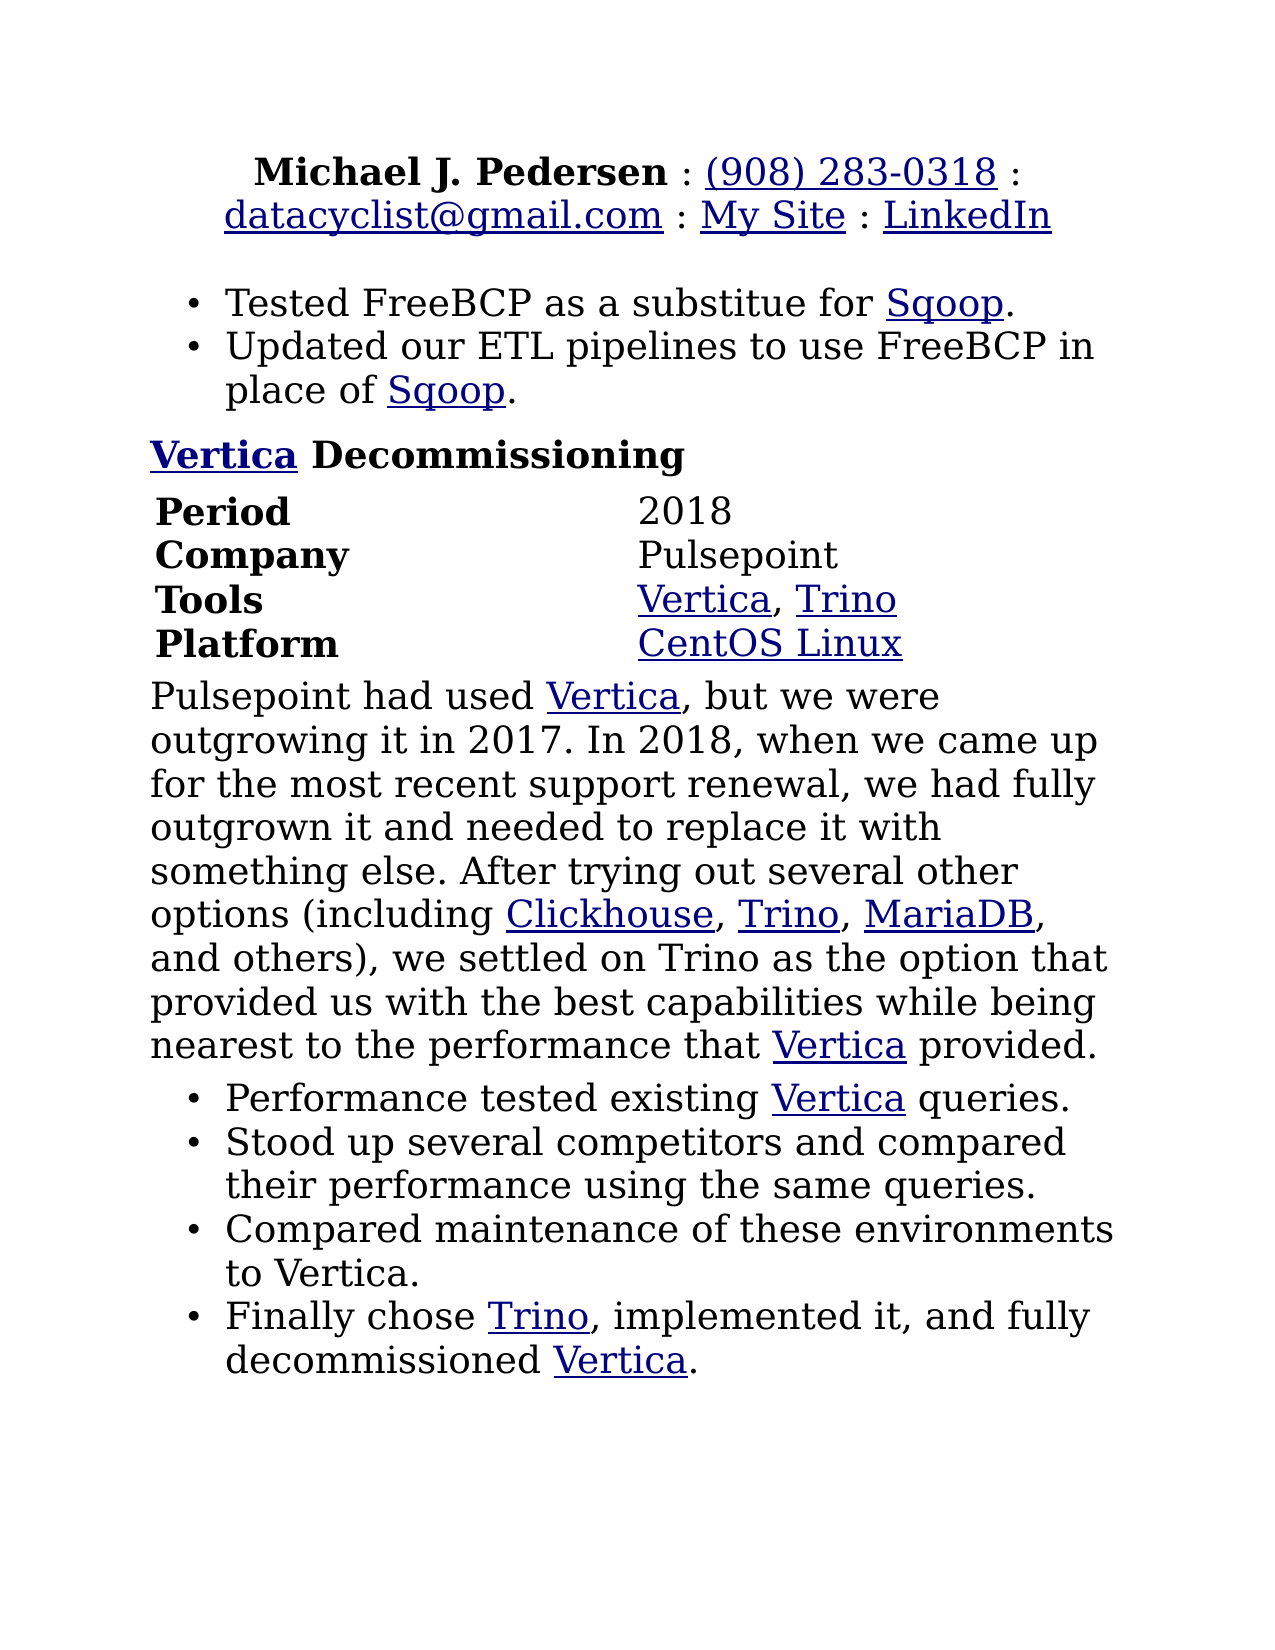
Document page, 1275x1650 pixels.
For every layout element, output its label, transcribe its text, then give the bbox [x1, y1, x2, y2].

list Stood up several competitors and compared their performance using the same queries. [187, 1120, 1125, 1208]
subtitle Vertica Decommissioning [150, 433, 1125, 477]
table_header 2018 [638, 490, 1125, 534]
table_cell Company [150, 534, 637, 578]
table_cell CentOS Linux [638, 622, 1125, 666]
table_cell Platform [150, 622, 637, 666]
list Performance tested existing Vertica queries. [187, 1077, 1125, 1120]
list Finally chose Trino, implemented it, and fully decommissioned Vertica. [187, 1295, 1125, 1382]
table_cell Tools [150, 578, 637, 622]
list Updated our ETL pipelines to use FreeBCP in place of Sqoop. [187, 325, 1125, 412]
list Compared maintenance of these environments to Vertica. [187, 1208, 1125, 1295]
text Pulsepoint had used Vertica, but we were outgrowing it in 2017. In 2018, when we came up for the most recent support renewal, we had fully outgrown it and needed to replace it with something else. After trying out several other options (including Clickhouse, Trino, MariaDB, and others), we settled on Trino as the option that provided us with the best capabilities while being nearest to the performance that Vertica provided. [150, 675, 1125, 1068]
table_cell Pulsepoint [638, 534, 1125, 578]
table_header Period [150, 490, 637, 534]
list Tested FreeBCP as a substitue for Sqoop. [187, 281, 1125, 325]
table_cell Vertica, Trino [638, 578, 1125, 622]
